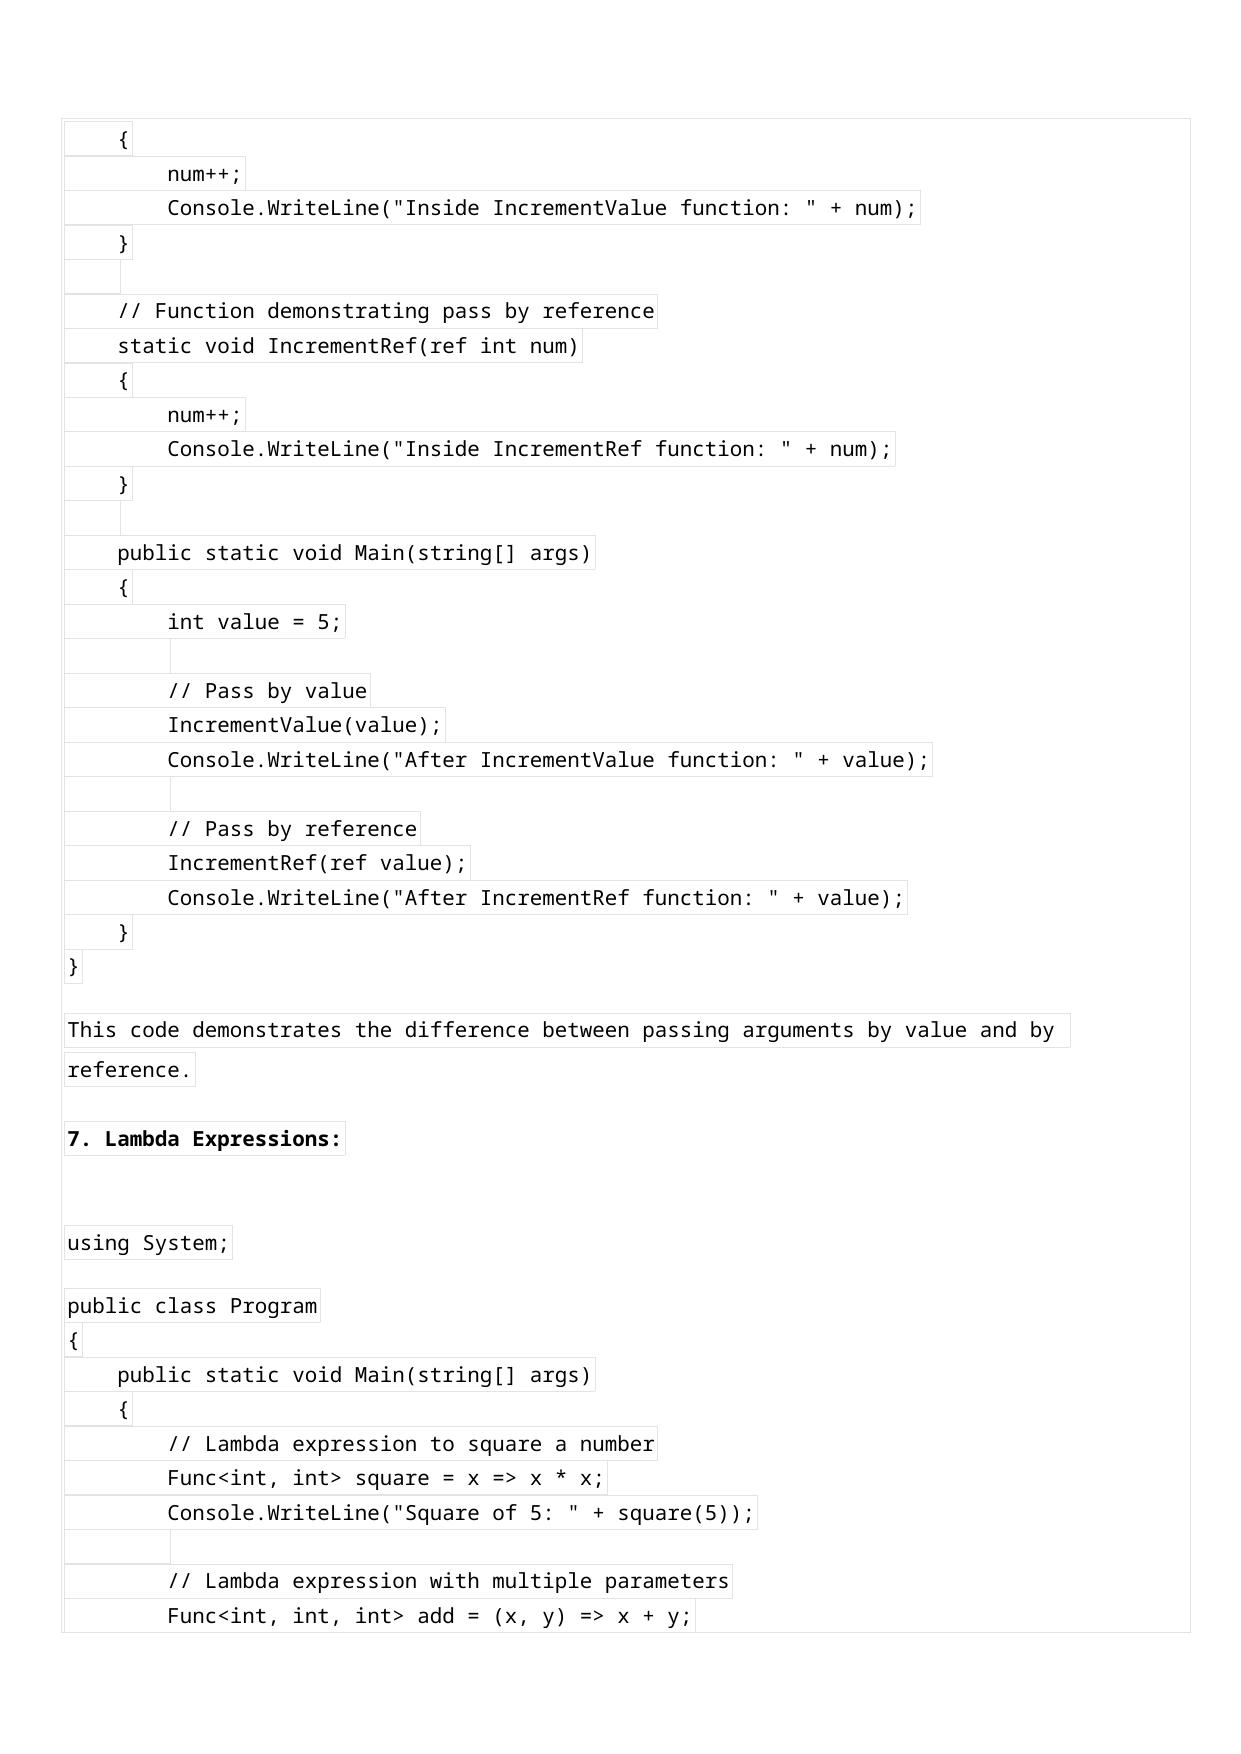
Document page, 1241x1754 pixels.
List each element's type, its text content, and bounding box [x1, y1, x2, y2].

text public static void Main(string[] args) [83, 1354, 1190, 1388]
text // Pass by reference [65, 812, 420, 842]
text This code demonstrates the difference between passing arguments by value and by reference. [62, 1009, 1190, 1087]
text Console.WriteLine("Square of 5: " + square(5)); [608, 1492, 1190, 1529]
text [583, 325, 1190, 359]
text Console.WriteLine("Inside IncrementRef function: " + num); [65, 432, 895, 463]
text // Pass by value [65, 674, 370, 704]
text Console.WriteLine("After IncrementValue function: " + value); [65, 743, 932, 776]
text // Lambda expression to square a number [65, 1427, 657, 1457]
text Console.WriteLine("Inside IncrementRef function: " + num); [246, 428, 1190, 463]
text Console.WriteLine("Inside IncrementValue function: " + num); [246, 187, 1190, 222]
text } [65, 226, 132, 259]
text Console.WriteLine("After IncrementValue function: " + value); [446, 739, 1190, 776]
text IncrementRef(ref value); [421, 842, 1190, 877]
text public class Program [62, 1285, 1190, 1319]
text public static void Main(string[] args) [65, 536, 595, 566]
subtitle 7. Lambda Expressions: [62, 1118, 1190, 1155]
text Console.WriteLine("Square of 5: " + square(5)); [65, 1496, 757, 1529]
text num++; [133, 394, 1190, 428]
text [83, 946, 1190, 983]
text } [65, 915, 132, 946]
text int value = 5; [133, 601, 1190, 638]
text { [65, 364, 132, 394]
text // Function demonstrating pass by reference [121, 291, 1190, 325]
text static void IncrementRef(ref int num) [65, 329, 582, 359]
text [696, 1595, 1190, 1632]
text IncrementRef(ref value); [65, 846, 470, 877]
text { [65, 1323, 82, 1354]
text { [65, 1392, 132, 1423]
text num++; [65, 398, 245, 428]
text int value = 5; [65, 605, 345, 638]
text public static void Main(string[] args) [121, 532, 1190, 566]
text Console.WriteLine("After IncrementRef function: " + value); [471, 877, 1190, 911]
text using System; [62, 1222, 1190, 1259]
text // Pass by reference [171, 808, 1190, 842]
text Console.WriteLine("After IncrementRef function: " + value); [65, 881, 907, 911]
text [608, 1457, 1190, 1492]
text [133, 463, 1190, 500]
text [133, 911, 1190, 946]
text [83, 1319, 1190, 1354]
text // Pass by value [171, 670, 1190, 704]
text [133, 222, 1190, 259]
text } [65, 467, 132, 500]
text { [65, 570, 132, 601]
text Func<int, int, int> add = (x, y) => x + y; [65, 1599, 695, 1632]
text num++; [65, 157, 245, 187]
text IncrementValue(value); [371, 704, 1190, 739]
text num++; [133, 153, 1190, 187]
text // Lambda expression with multiple parameters [171, 1561, 1190, 1595]
text { [62, 119, 1190, 153]
text IncrementValue(value); [65, 708, 445, 739]
text // Function demonstrating pass by reference [65, 295, 657, 325]
text } [65, 950, 82, 983]
text // Lambda expression to square a number [133, 1423, 1190, 1457]
text Func<int, int> square = x => x * x; [65, 1461, 607, 1492]
text public static void Main(string[] args) [65, 1358, 595, 1388]
text [133, 359, 1190, 394]
text [133, 566, 1190, 601]
text Console.WriteLine("Inside IncrementValue function: " + num); [65, 191, 920, 222]
text [133, 1388, 1190, 1423]
text // Lambda expression with multiple parameters [65, 1565, 732, 1595]
